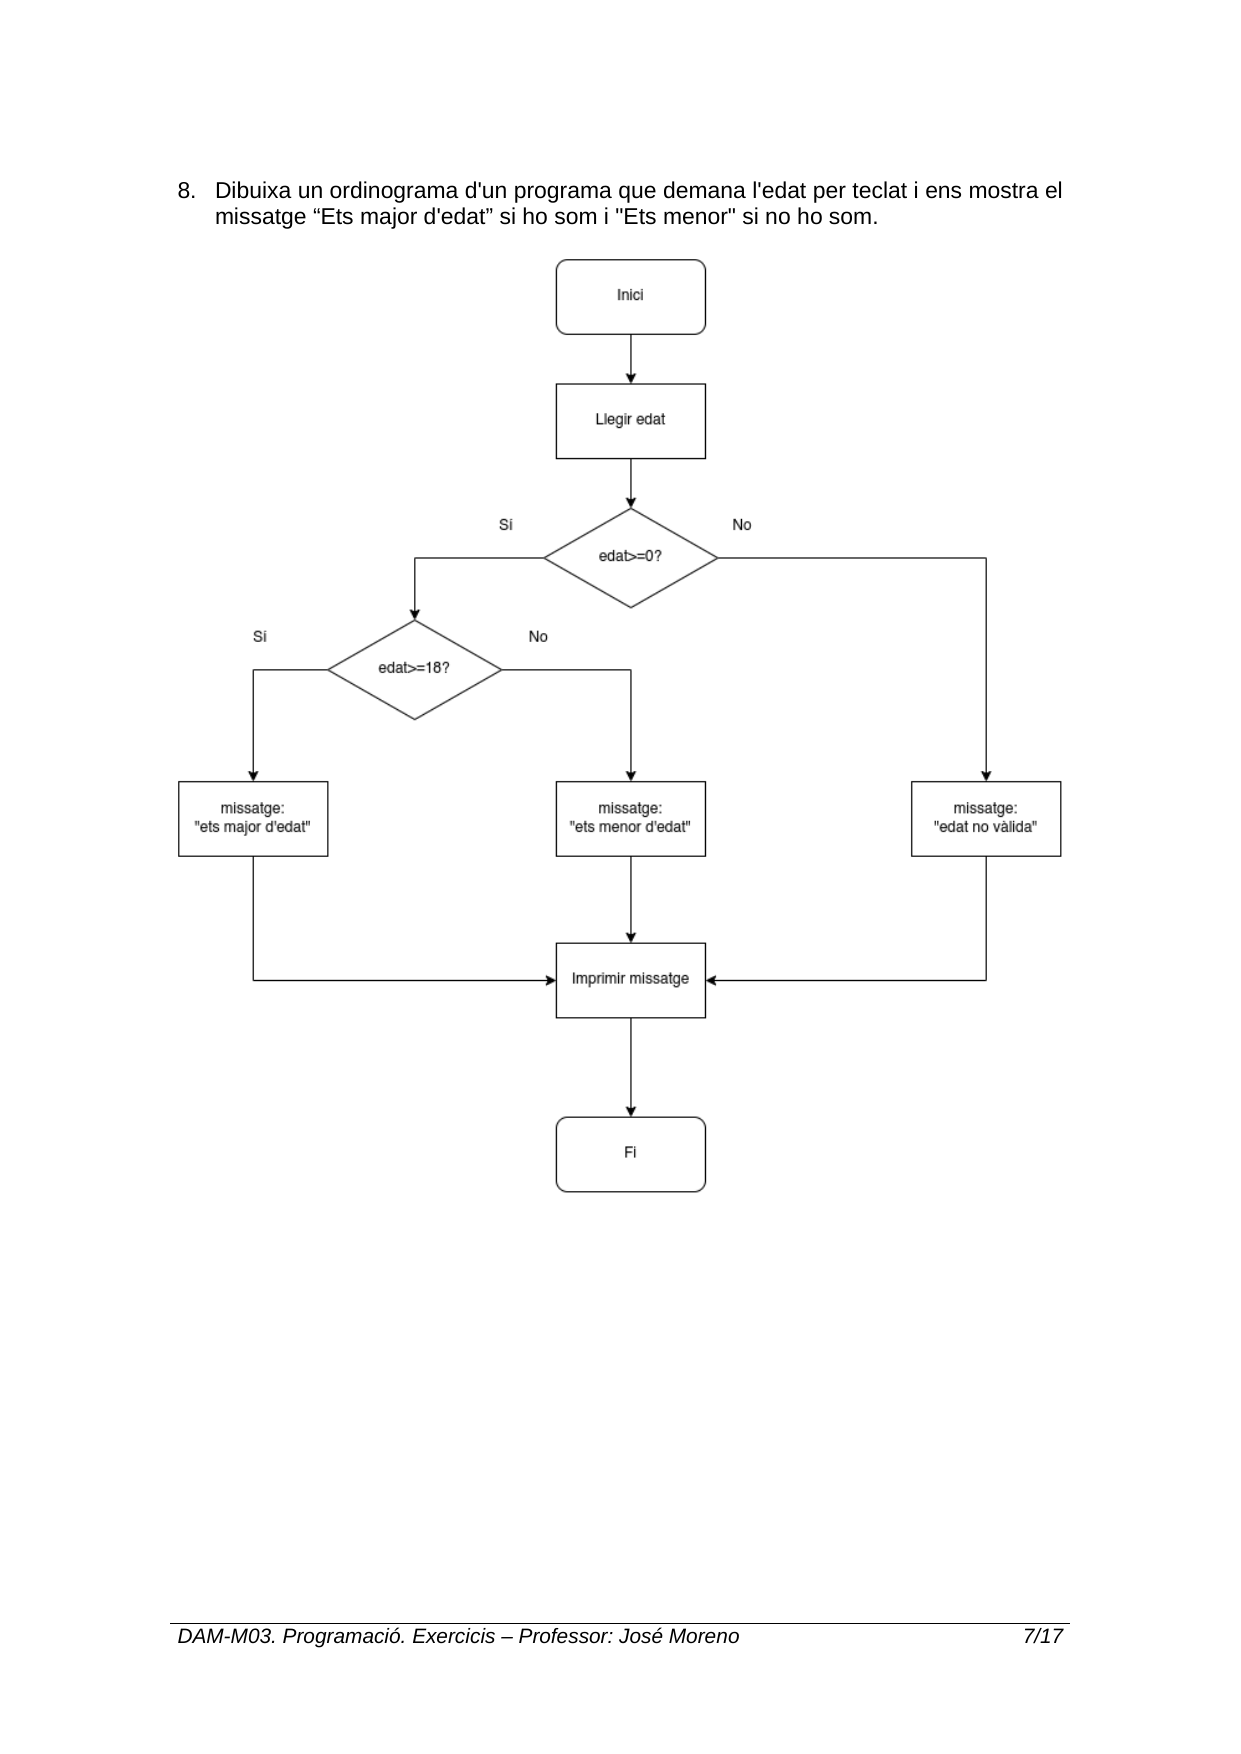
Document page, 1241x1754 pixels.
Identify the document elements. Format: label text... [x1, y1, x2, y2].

list Dibuixa un ordinograma d'un programa que demana l'edat per teclat i ens mostra el missatge “Ets major d'edat” si ho som i "Ets menor" si no ho som. [177, 177, 1063, 229]
picture [177, 258, 1063, 1195]
